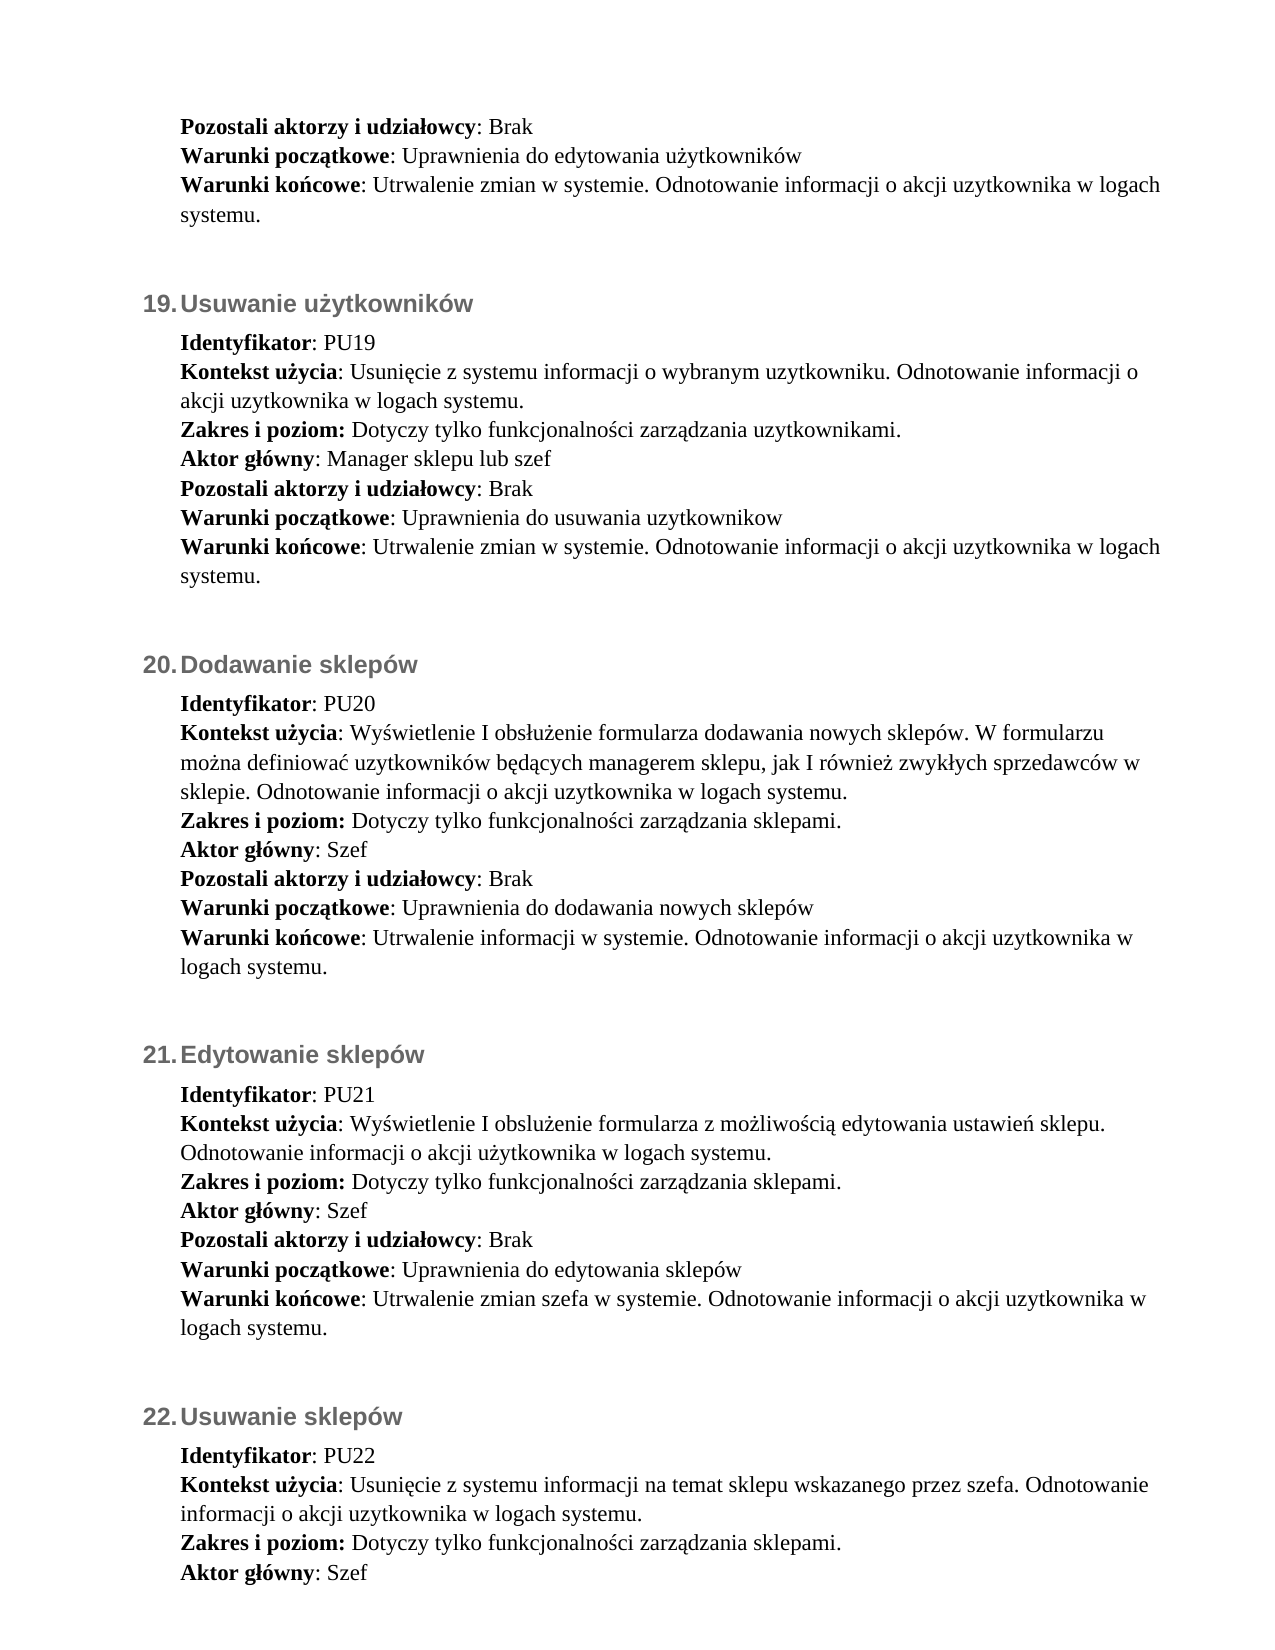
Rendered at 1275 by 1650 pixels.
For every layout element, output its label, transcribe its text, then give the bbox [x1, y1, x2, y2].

text Pozostali aktorzy i udziałowcy: Brak [180, 114, 1170, 139]
text Identyfikator: PU22 [180, 1443, 1170, 1468]
text Pozostali aktorzy i udziałowcy: Brak [180, 476, 1170, 501]
subtitle Dodawanie sklepów [143, 651, 1170, 679]
text Aktor główny: Szef [180, 1559, 1170, 1585]
text Zakres i poziom: Dotyczy tylko funkcjonalności zarządzania sklepami. [180, 1169, 1170, 1194]
text Identyfikator: PU19 [180, 330, 1170, 355]
text Kontekst użycia: Usunięcie z systemu informacji o wybranym uzytkowniku. Odnotowanie informacji o akcji uzytkownika w logach systemu. [180, 359, 1170, 413]
text Kontekst użycia: Usunięcie z systemu informacji na temat sklepu wskazanego przez szefa. Odnotowanie informacji o akcji uzytkownika w logach systemu. [180, 1472, 1170, 1527]
text Identyfikator: PU21 [180, 1082, 1170, 1107]
text Kontekst użycia: Wyświetlenie I obsłużenie formularza dodawania nowych sklepów. W formularzu można definiować uzytkowników będących managerem sklepu, jak I również zwykłych sprzedawców w sklepie. Odnotowanie informacji o akcji uzytkownika w logach systemu. [180, 720, 1170, 804]
text Warunki początkowe: Uprawnienia do edytowania sklepów [180, 1257, 1170, 1282]
text Warunki końcowe: Utrwalenie zmian w systemie. Odnotowanie informacji o akcji uzytkownika w logach systemu. [180, 534, 1170, 588]
text Identyfikator: PU20 [180, 691, 1170, 717]
subtitle Usuwanie użytkowników [143, 289, 1170, 317]
text Aktor główny: Szef [180, 1198, 1170, 1224]
subtitle Edytowanie sklepów [143, 1041, 1170, 1069]
text Pozostali aktorzy i udziałowcy: Brak [180, 1227, 1170, 1253]
text Aktor główny: Manager sklepu lub szef [180, 446, 1170, 472]
text Zakres i poziom: Dotyczy tylko funkcjonalności zarządzania sklepami. [180, 808, 1170, 833]
text Warunki początkowe: Uprawnienia do edytowania użytkowników [180, 143, 1170, 169]
text Warunki początkowe: Uprawnienia do dodawania nowych sklepów [180, 895, 1170, 921]
text Zakres i poziom: Dotyczy tylko funkcjonalności zarządzania uzytkownikami. [180, 417, 1170, 443]
text Pozostali aktorzy i udziałowcy: Brak [180, 866, 1170, 892]
text Zakres i poziom: Dotyczy tylko funkcjonalności zarządzania sklepami. [180, 1530, 1170, 1556]
subtitle Usuwanie sklepów [143, 1402, 1170, 1430]
text Warunki końcowe: Utrwalenie zmian w systemie. Odnotowanie informacji o akcji uzytkownika w logach systemu. [180, 172, 1170, 227]
text Warunki końcowe: Utrwalenie zmian szefa w systemie. Odnotowanie informacji o akcji uzytkownika w logach systemu. [180, 1286, 1170, 1340]
text Warunki końcowe: Utrwalenie informacji w systemie. Odnotowanie informacji o akcji uzytkownika w logach systemu. [180, 924, 1170, 979]
text Kontekst użycia: Wyświetlenie I obslużenie formularza z możliwością edytowania ustawień sklepu. Odnotowanie informacji o akcji użytkownika w logach systemu. [180, 1111, 1170, 1165]
text Warunki początkowe: Uprawnienia do usuwania uzytkownikow [180, 505, 1170, 530]
text Aktor główny: Szef [180, 837, 1170, 862]
